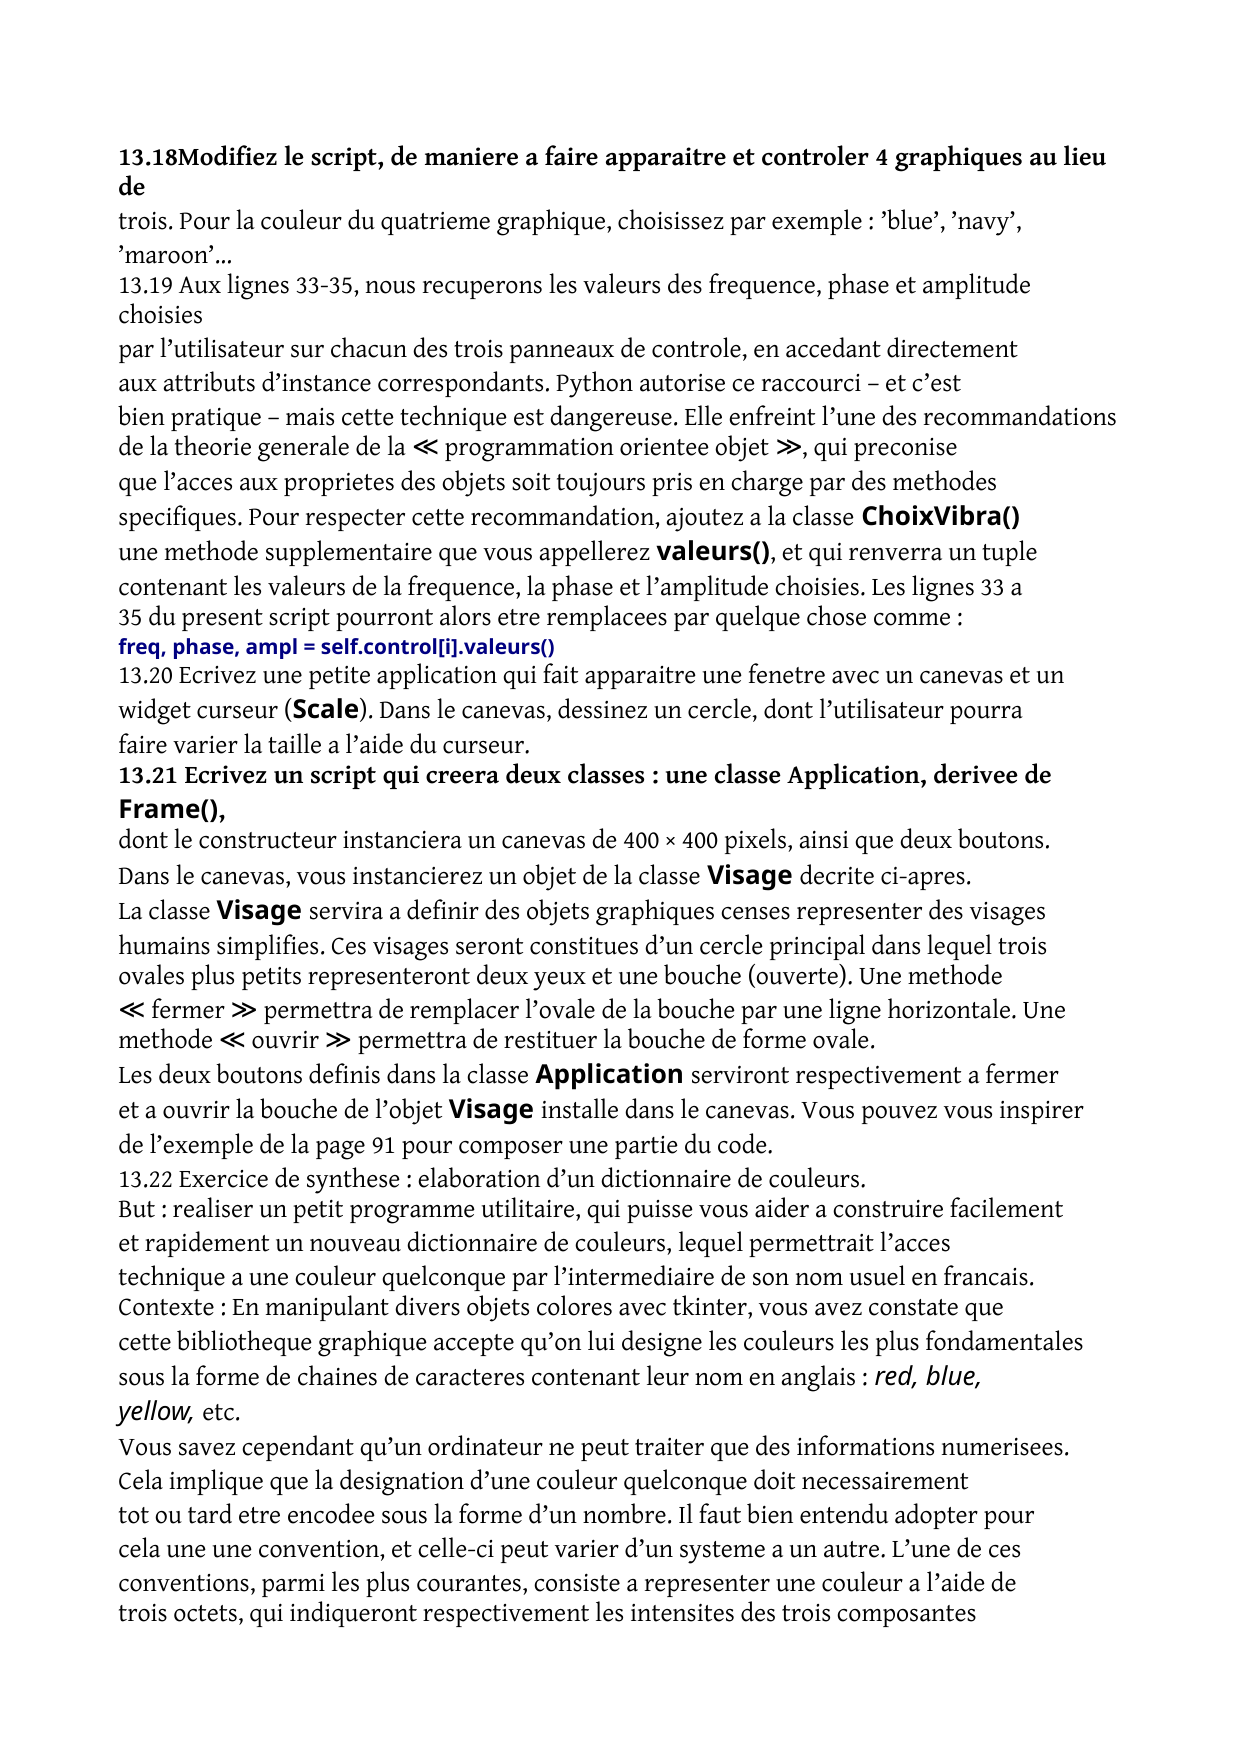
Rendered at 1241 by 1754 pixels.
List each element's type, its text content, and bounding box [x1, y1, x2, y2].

text et rapidement un nouveau dictionnaire de couleurs, lequel permettrait l’acces [118, 1225, 1122, 1259]
text 13.20 Ecrivez une petite application qui fait apparaitre une fenetre avec un canevas et un [118, 661, 1122, 691]
text aux attributs d’instance correspondants. Python autorise ce raccourci – et c’est [118, 365, 1122, 399]
text cela une une convention, et celle-ci peut varier d’un systeme a un autre. L’une de ces [118, 1530, 1122, 1564]
text ovales plus petits representeront deux yeux et une bouche (ouverte). Une methode [118, 961, 1122, 991]
text trois octets, qui indiqueront respectivement les intensites des trois composantes [118, 1598, 1122, 1629]
text widget curseur (Scale). Dans le canevas, dessinez un cercle, dont l’utilisateur pourra [118, 691, 1122, 726]
text humains simplifies. Ces visages seront constitues d’un cercle principal dans lequel trois [118, 927, 1122, 961]
text dont le constructeur instanciera un canevas de 400 × 400 pixels, ainsi que deux boutons. [118, 826, 1122, 856]
text par l’utilisateur sur chacun des trois panneaux de controle, en accedant directement [118, 331, 1122, 365]
text conventions, parmi les plus courantes, consiste a representer une couleur a l’aide de [118, 1564, 1122, 1598]
text Dans le canevas, vous instancierez un objet de la classe Visage decrite ci-apres. [118, 856, 1122, 892]
text yellow, etc. [118, 1393, 1122, 1428]
text Contexte : En manipulant divers objets colores avec tkinter, vous avez constate que [118, 1293, 1122, 1323]
text But : realiser un petit programme utilitaire, qui puisse vous aider a construire facilement [118, 1195, 1122, 1225]
text que l’acces aux proprietes des objets soit toujours pris en charge par des methodes [118, 463, 1122, 497]
text trois. Pour la couleur du quatrieme graphique, choisissez par exemple : ’blue’, ’navy’, [118, 202, 1122, 237]
text cette bibliotheque graphique accepte qu’on lui designe les couleurs les plus fondamentales [118, 1323, 1122, 1357]
text et a ouvrir la bouche de l’objet Visage installe dans le canevas. Vous pouvez vous inspirer [118, 1091, 1122, 1127]
text de la theorie generale de la ≪ programmation orientee objet ≫, qui preconise [118, 433, 1122, 463]
text contenant les valeurs de la frequence, la phase et l’amplitude choisies. Les lignes 33 a [118, 568, 1122, 602]
text 13.22 Exercice de synthese : elaboration d’un dictionnaire de couleurs. [118, 1161, 1122, 1195]
text une methode supplementaire que vous appellerez valeurs(), et qui renverra un tuple [118, 533, 1122, 568]
text 13.21 Ecrivez un script qui creera deux classes : une classe Application, derivee de Frame(), [118, 761, 1122, 826]
text 13.19 Aux lignes 33-35, nous recuperons les valeurs des frequence, phase et amplitude choisies [118, 271, 1122, 331]
text technique a une couleur quelconque par l’intermediaire de son nom usuel en francais. [118, 1259, 1122, 1293]
text ≪ fermer ≫ permettra de remplacer l’ovale de la bouche par une ligne horizontale. Une [118, 991, 1122, 1026]
text La classe Visage servira a definir des objets graphiques censes representer des visages [118, 892, 1122, 927]
text Cela implique que la designation d’une couleur quelconque doit necessairement [118, 1462, 1122, 1496]
text freq, phase, ampl = self.control[i].valeurs() [118, 632, 1122, 661]
text bien pratique – mais cette technique est dangereuse. Elle enfreint l’une des recommandations [118, 399, 1122, 433]
text methode ≪ ouvrir ≫ permettra de restituer la bouche de forme ovale. [118, 1026, 1122, 1056]
text 35 du present script pourront alors etre remplacees par quelque chose comme : [118, 602, 1122, 632]
text ’maroon’... [118, 237, 1122, 271]
text Les deux boutons definis dans la classe Application serviront respectivement a fermer [118, 1056, 1122, 1091]
text faire varier la taille a l’aide du curseur. [118, 726, 1122, 761]
text 13.18Modifiez le script, de maniere a faire apparaitre et controler 4 graphiques au lieu de [118, 142, 1122, 202]
text tot ou tard etre encodee sous la forme d’un nombre. Il faut bien entendu adopter pour [118, 1496, 1122, 1530]
text de l’exemple de la page 91 pour composer une partie du code. [118, 1127, 1122, 1161]
text Vous savez cependant qu’un ordinateur ne peut traiter que des informations numerisees. [118, 1428, 1122, 1462]
text sous la forme de chaines de caracteres contenant leur nom en anglais : red, blue, [118, 1357, 1122, 1393]
text specifiques. Pour respecter cette recommandation, ajoutez a la classe ChoixVibra() [118, 497, 1122, 533]
